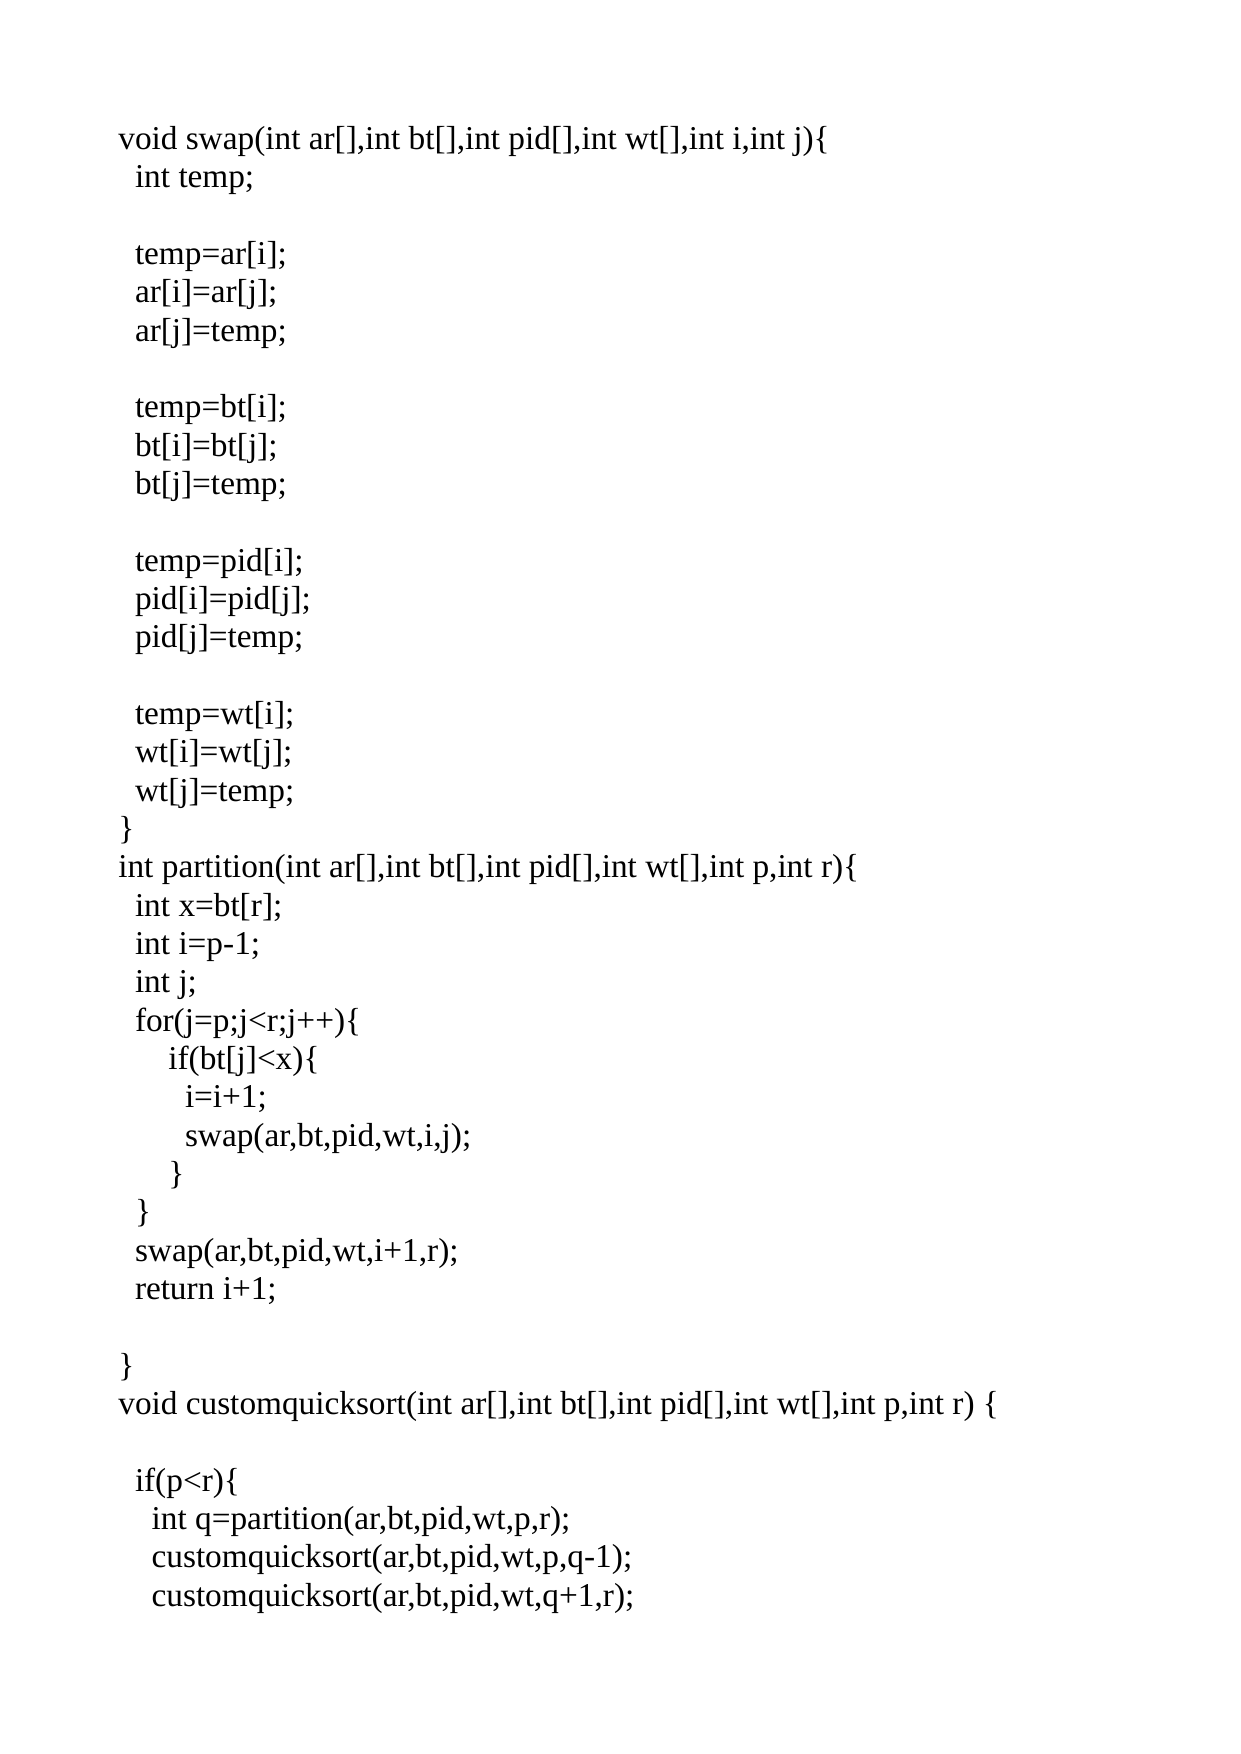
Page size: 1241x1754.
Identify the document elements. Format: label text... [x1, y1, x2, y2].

text wt[j]=temp; [118, 770, 1122, 808]
text void swap(int ar[],int bt[],int pid[],int wt[],int i,int j){ [118, 118, 1122, 156]
text ar[i]=ar[j]; [118, 271, 1122, 310]
text ar[j]=temp; [118, 310, 1122, 348]
text bt[j]=temp; [118, 463, 1122, 501]
text pid[i]=pid[j]; [118, 578, 1122, 616]
text bt[i]=bt[j]; [118, 425, 1122, 463]
text customquicksort(ar,bt,pid,wt,q+1,r); [118, 1575, 1122, 1613]
text } [118, 808, 1122, 846]
text temp=bt[i]; [118, 386, 1122, 425]
text int q=partition(ar,bt,pid,wt,p,r); [118, 1498, 1122, 1536]
text return i+1; [118, 1268, 1122, 1306]
text temp=pid[i]; [118, 540, 1122, 578]
text } [118, 1345, 1122, 1383]
text } [118, 1191, 1122, 1230]
text pid[j]=temp; [118, 616, 1122, 655]
text int j; [118, 961, 1122, 1000]
text swap(ar,bt,pid,wt,i,j); [118, 1115, 1122, 1153]
text temp=wt[i]; [118, 693, 1122, 731]
text } [118, 1153, 1122, 1191]
text swap(ar,bt,pid,wt,i+1,r); [118, 1230, 1122, 1268]
text void customquicksort(int ar[],int bt[],int pid[],int wt[],int p,int r) { [118, 1383, 1122, 1421]
text int x=bt[r]; [118, 885, 1122, 923]
text if(bt[j]<x){ [118, 1038, 1122, 1076]
text if(p<r){ [118, 1460, 1122, 1498]
text int partition(int ar[],int bt[],int pid[],int wt[],int p,int r){ [118, 846, 1122, 885]
text for(j=p;j<r;j++){ [118, 1000, 1122, 1038]
text wt[i]=wt[j]; [118, 731, 1122, 770]
text i=i+1; [118, 1076, 1122, 1115]
text int temp; [118, 156, 1122, 195]
text int i=p-1; [118, 923, 1122, 961]
text customquicksort(ar,bt,pid,wt,p,q-1); [118, 1536, 1122, 1575]
text temp=ar[i]; [118, 233, 1122, 271]
